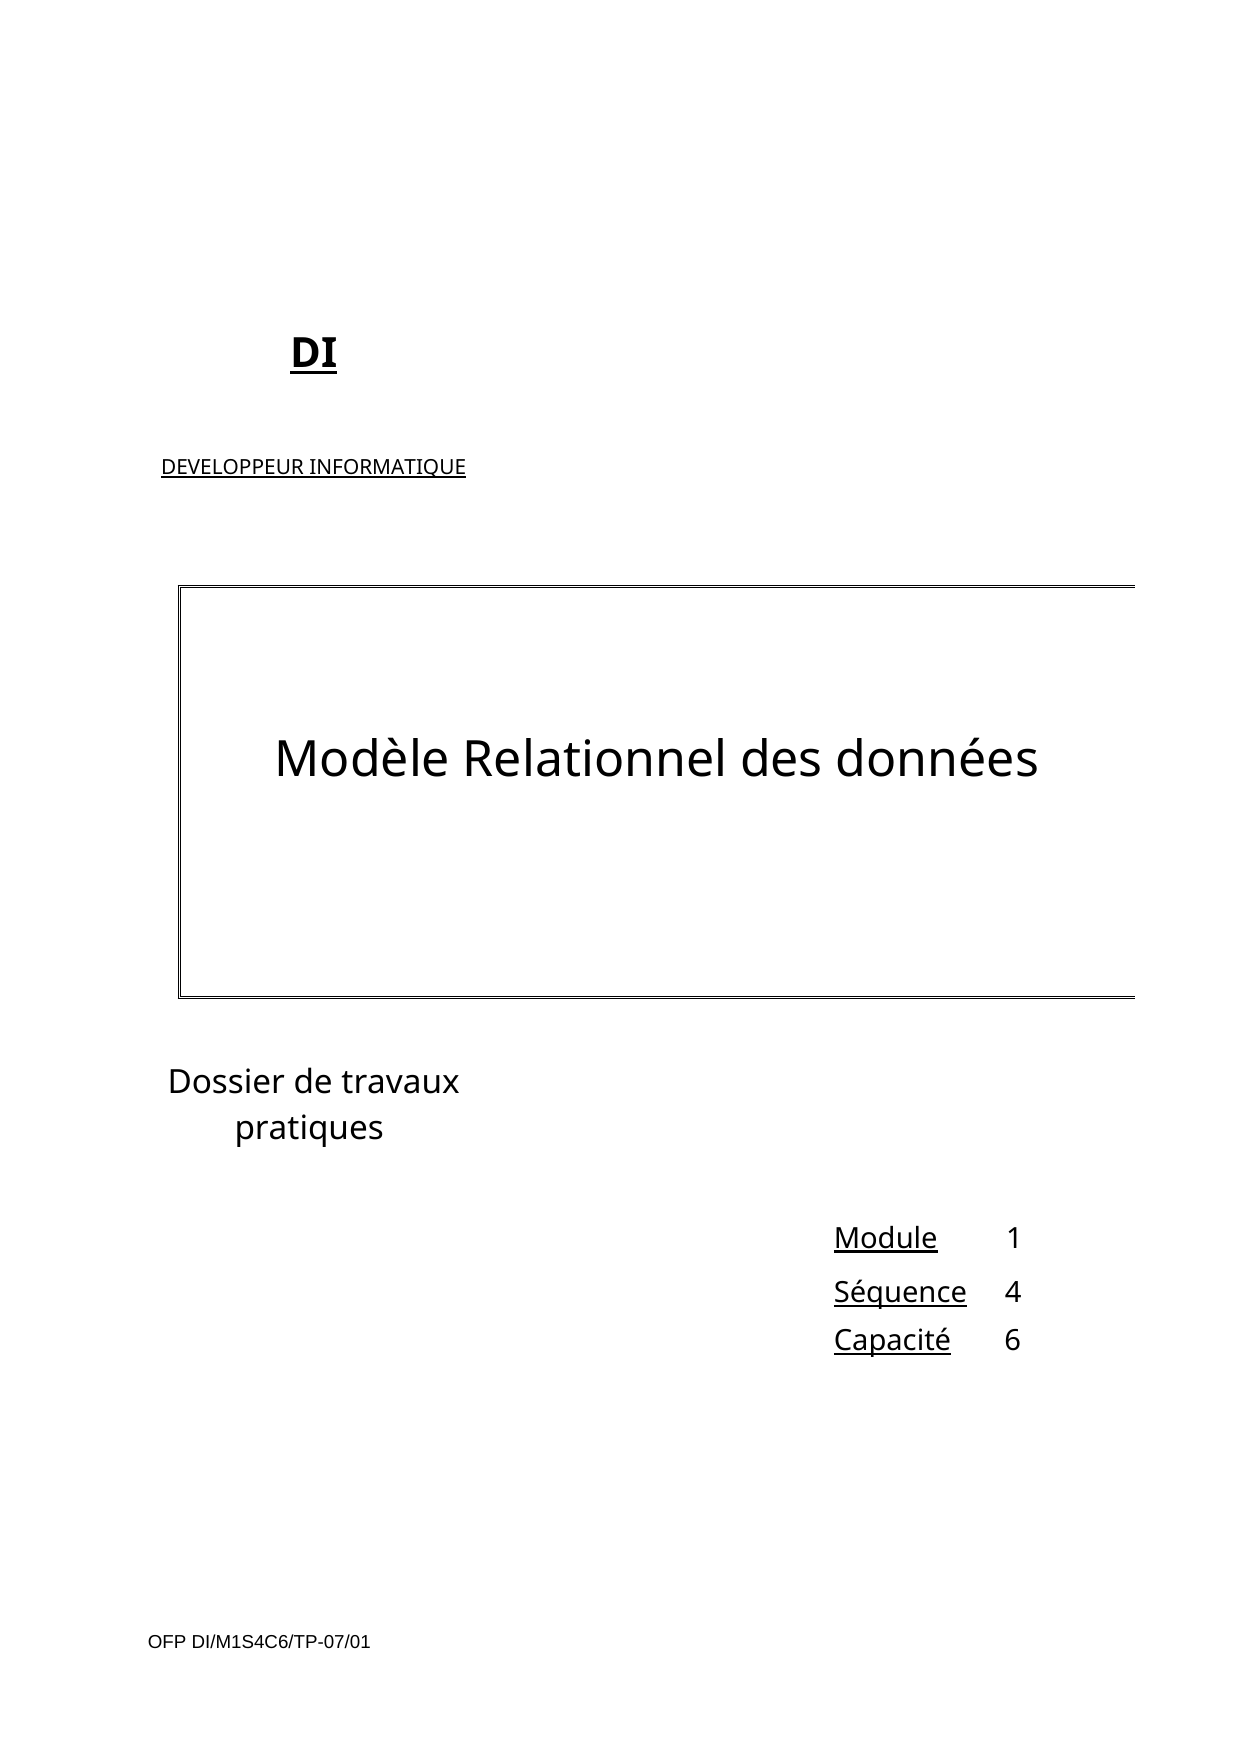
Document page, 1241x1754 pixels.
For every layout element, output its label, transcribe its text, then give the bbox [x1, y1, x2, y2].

table_cell [140, 1319, 826, 1359]
table_cell [1073, 1359, 1135, 1461]
table_cell DEVELOPPEUR INFORMATIQUE [140, 400, 486, 533]
table_cell [1073, 1319, 1135, 1359]
table_cell Dossier de travaux pratiques [140, 996, 486, 1209]
table_cell Capacité 6 [826, 1319, 1073, 1359]
table_cell [140, 533, 486, 585]
table_cell Module 1 [826, 1209, 1073, 1264]
table_cell [140, 585, 178, 996]
table_cell [140, 1264, 826, 1319]
table_header DI [140, 303, 486, 400]
table_cell Séquence 4 [826, 1264, 1073, 1319]
table_cell [140, 1209, 826, 1264]
table_cell [1073, 1209, 1135, 1264]
table_cell Modèle Relationnel des données [181, 588, 1135, 996]
table_cell [140, 1359, 1073, 1461]
table_cell [1073, 1264, 1135, 1319]
